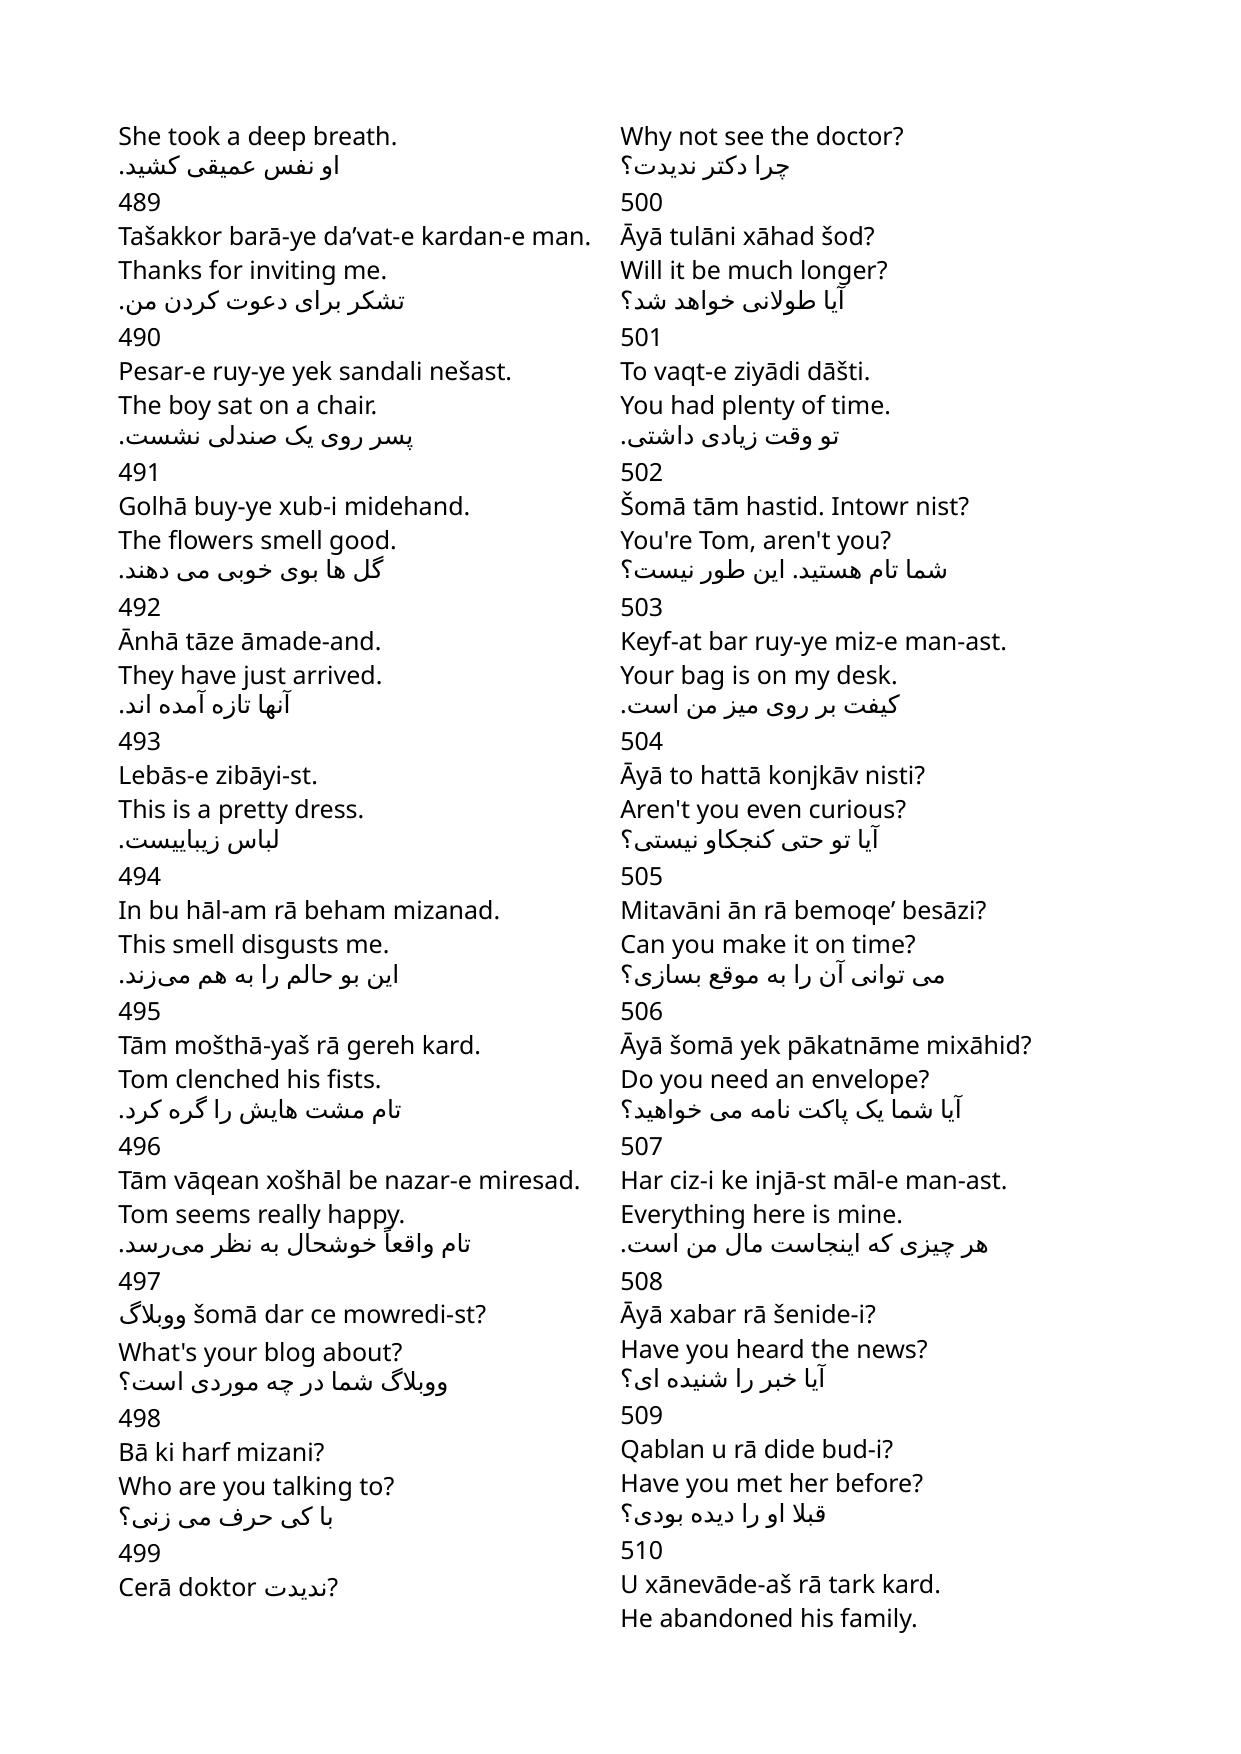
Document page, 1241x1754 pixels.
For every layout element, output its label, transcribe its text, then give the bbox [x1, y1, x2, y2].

text می توانی آن را به موقع بسازی؟ [620, 961, 1122, 993]
text She took a deep breath. [118, 118, 620, 152]
text گل ها بوی خوبی می دهند. [118, 557, 620, 589]
text Tašakkor barā-ye da’vat-e kardan-e man. [118, 219, 620, 253]
text Lebās-e zibāyi-st. [118, 758, 620, 792]
text Do you need an envelope? [620, 1062, 1122, 1096]
text 509 [620, 1398, 1122, 1432]
text 492 [118, 589, 620, 623]
text 503 [620, 589, 1122, 623]
text 508 [620, 1263, 1122, 1297]
text Tom clenched his fists. [118, 1062, 620, 1096]
text Cerā doktor ندیدت? [118, 1570, 620, 1607]
text They have just arrived. [118, 657, 620, 691]
text تام مشت هایش را گره کرد. [118, 1096, 620, 1128]
text Ānhā tāze āmade-and. [118, 623, 620, 657]
text 506 [620, 993, 1122, 1028]
text Thanks for inviting me. [118, 253, 620, 287]
text کیفت بر روی میز من است. [620, 691, 1122, 724]
text 510 [620, 1533, 1122, 1567]
text ووبلاگ šomā dar ce mowredi-st? [118, 1297, 620, 1334]
text 499 [118, 1536, 620, 1570]
text U xānevāde‌-aš rā tark kard. [620, 1567, 1122, 1601]
text آنها تازه آمده اند. [118, 691, 620, 724]
text Qablan u rā dide bud-i? [620, 1432, 1122, 1466]
text In bu hāl-am rā beham mi‌zanad. [118, 893, 620, 927]
text با کی حرف می زنی؟ [118, 1503, 620, 1536]
text Tām vāqean xošhāl be nazar-e mi‌resad. [118, 1162, 620, 1196]
text 505 [620, 859, 1122, 893]
text 493 [118, 724, 620, 758]
text این بو حالم را به هم می‌زند. [118, 961, 620, 993]
text قبلا او را دیده بودی؟ [620, 1500, 1122, 1533]
text آیا طولانی خواهد شد؟ [620, 287, 1122, 319]
text 494 [118, 859, 620, 893]
text 496 [118, 1128, 620, 1162]
text او نفس عمیقی کشید. [118, 152, 620, 185]
text 504 [620, 724, 1122, 758]
text 507 [620, 1128, 1122, 1162]
text Your bag is on my desk. [620, 657, 1122, 691]
text The flowers smell good. [118, 522, 620, 557]
text Tom seems really happy. [118, 1196, 620, 1231]
text پسر روی یک صندلی نشست. [118, 422, 620, 454]
text You're Tom, aren't you? [620, 522, 1122, 557]
text Mi‌tavāni ān rā bemoqe’ besāzi? [620, 893, 1122, 927]
text چرا دکتر ندیدت؟ [620, 152, 1122, 185]
text تام واقعاً خوشحال به نظر می‌رسد. [118, 1231, 620, 1263]
text 498 [118, 1401, 620, 1435]
text This smell disgusts me. [118, 927, 620, 961]
text What's your blog about? [118, 1334, 620, 1368]
text The boy sat on a chair. [118, 388, 620, 422]
text To vaqt-e ziyādi dāšti. [620, 354, 1122, 388]
text Aren't you even curious? [620, 792, 1122, 826]
text Pesar-e ruy-ye yek sandali nešast. [118, 354, 620, 388]
text He abandoned his family. [620, 1601, 1122, 1635]
text Have you met her before? [620, 1466, 1122, 1500]
text Will it be much longer? [620, 253, 1122, 287]
text آیا شما یک پاکت نامه می خواهید؟ [620, 1096, 1122, 1128]
text You had plenty of time. [620, 388, 1122, 422]
text Why not see the doctor? [620, 118, 1122, 152]
text Keyf-at bar ruy-ye miz-e man-ast. [620, 623, 1122, 657]
text Have you heard the news? [620, 1331, 1122, 1365]
text Šomā tām hastid. Intowr nist? [620, 488, 1122, 522]
text Gol‌hā buy-ye xub-i mi‌dehand. [118, 488, 620, 522]
text 502 [620, 454, 1122, 488]
text لباس زیباییست. [118, 826, 620, 859]
text تو وقت زیادی داشتی. [620, 422, 1122, 454]
text تشکر برای دعوت کردن من. [118, 287, 620, 319]
text Āyā xabar rā šenide-i? [620, 1297, 1122, 1331]
text 497 [118, 1263, 620, 1297]
text Can you make it on time? [620, 927, 1122, 961]
text 495 [118, 993, 620, 1028]
text Tām mošt‌hā-yaš rā gereh kard. [118, 1028, 620, 1062]
text Bā ki harf mi‌zani? [118, 1435, 620, 1469]
text 491 [118, 454, 620, 488]
text Who are you talking to? [118, 1469, 620, 1503]
text Everything here is mine. [620, 1196, 1122, 1231]
text آیا تو حتی کنجکاو نیستی؟ [620, 826, 1122, 859]
text Āyā to hattā konjkāv nisti? [620, 758, 1122, 792]
text Āyā tulāni xāhad šod? [620, 219, 1122, 253]
text شما تام هستید. این طور نیست؟ [620, 557, 1122, 589]
text 501 [620, 319, 1122, 354]
text Āyā šomā yek pākatnāme mi‌xāhid? [620, 1028, 1122, 1062]
text Har ciz-i ke injā-st māl-e man-ast. [620, 1162, 1122, 1196]
text آیا خبر را شنیده ای؟ [620, 1365, 1122, 1398]
text 489 [118, 185, 620, 219]
text This is a pretty dress. [118, 792, 620, 826]
text 500 [620, 185, 1122, 219]
text هر چیزی که اینجاست مال من است. [620, 1231, 1122, 1263]
text 490 [118, 319, 620, 354]
text ووبلاگ شما در چه موردی است؟ [118, 1368, 620, 1401]
